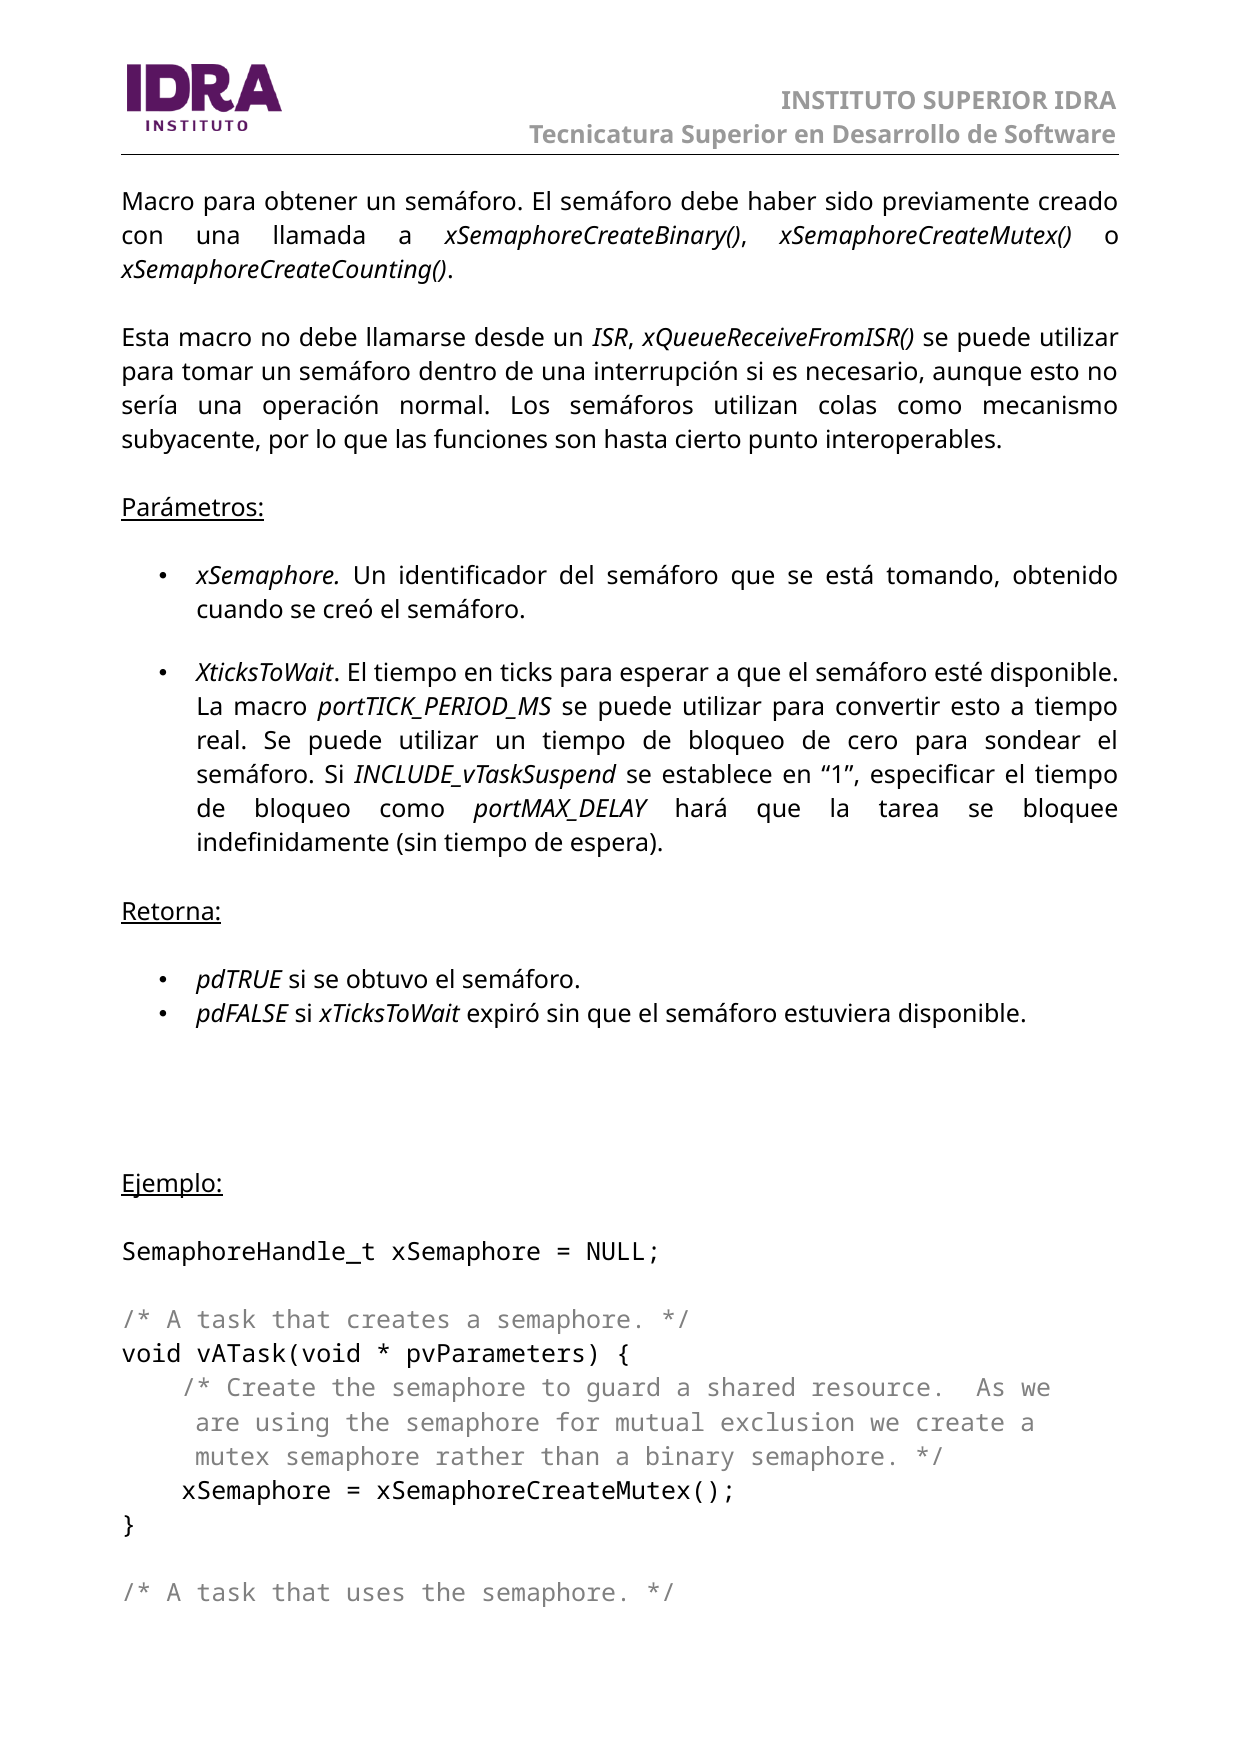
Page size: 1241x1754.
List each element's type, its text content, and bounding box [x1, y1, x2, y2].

text /* Create the semaphore to guard a shared resource. As we are using the semaphore for mutual exclusion we create a mutex semaphore rather than a binary semaphore. */ [121, 1370, 1119, 1472]
picture [98, 45, 305, 153]
text } [121, 1506, 1119, 1540]
text /* A task that creates a semaphore. */ [121, 1302, 1119, 1336]
text /* A task that uses the semaphore. */ [121, 1574, 1119, 1608]
text SemaphoreHandle_t xSemaphore = NULL; [121, 1234, 1119, 1268]
text void vATask(void * pvParameters) { [121, 1336, 1119, 1370]
text Ejemplo: [121, 1166, 1119, 1200]
text Retorna: [121, 893, 1119, 927]
text xSemaphore = xSemaphoreCreateMutex(); [121, 1472, 1119, 1506]
list pdFALSE si xTicksToWait expiró sin que el semáforo estuviera disponible. [158, 995, 1119, 1029]
text Parámetros: [121, 490, 1119, 524]
text Macro para obtener un semáforo. El semáforo debe haber sido previamente creado con una llamada a xSemaphoreCreateBinary(), xSemaphoreCreateMutex() o xSemaphoreCreateCounting(). [121, 183, 1119, 285]
list XticksToWait. El tiempo en ticks para esperar a que el semáforo esté disponible. La macro portTICK_PERIOD_MS se puede utilizar para convertir esto a tiempo real. Se puede utilizar un tiempo de bloqueo de cero para sondear el semáforo. Si INCLUDE_vTaskSuspend se establece en “1”, especificar el tiempo de bloqueo como portMAX_DELAY hará que la tarea se bloquee indefinidamente (sin tiempo de espera). [158, 655, 1119, 859]
text Esta macro no debe llamarse desde un ISR, xQueueReceiveFromISR() se puede utilizar para tomar un semáforo dentro de una interrupción si es necesario, aunque esto no sería una operación normal. Los semáforos utilizan colas como mecanismo subyacente, por lo que las funciones son hasta cierto punto interoperables. [121, 319, 1119, 456]
list xSemaphore. Un identificador del semáforo que se está tomando, obtenido cuando se creó el semáforo. [158, 558, 1119, 626]
list pdTRUE si se obtuvo el semáforo. [158, 961, 1119, 995]
